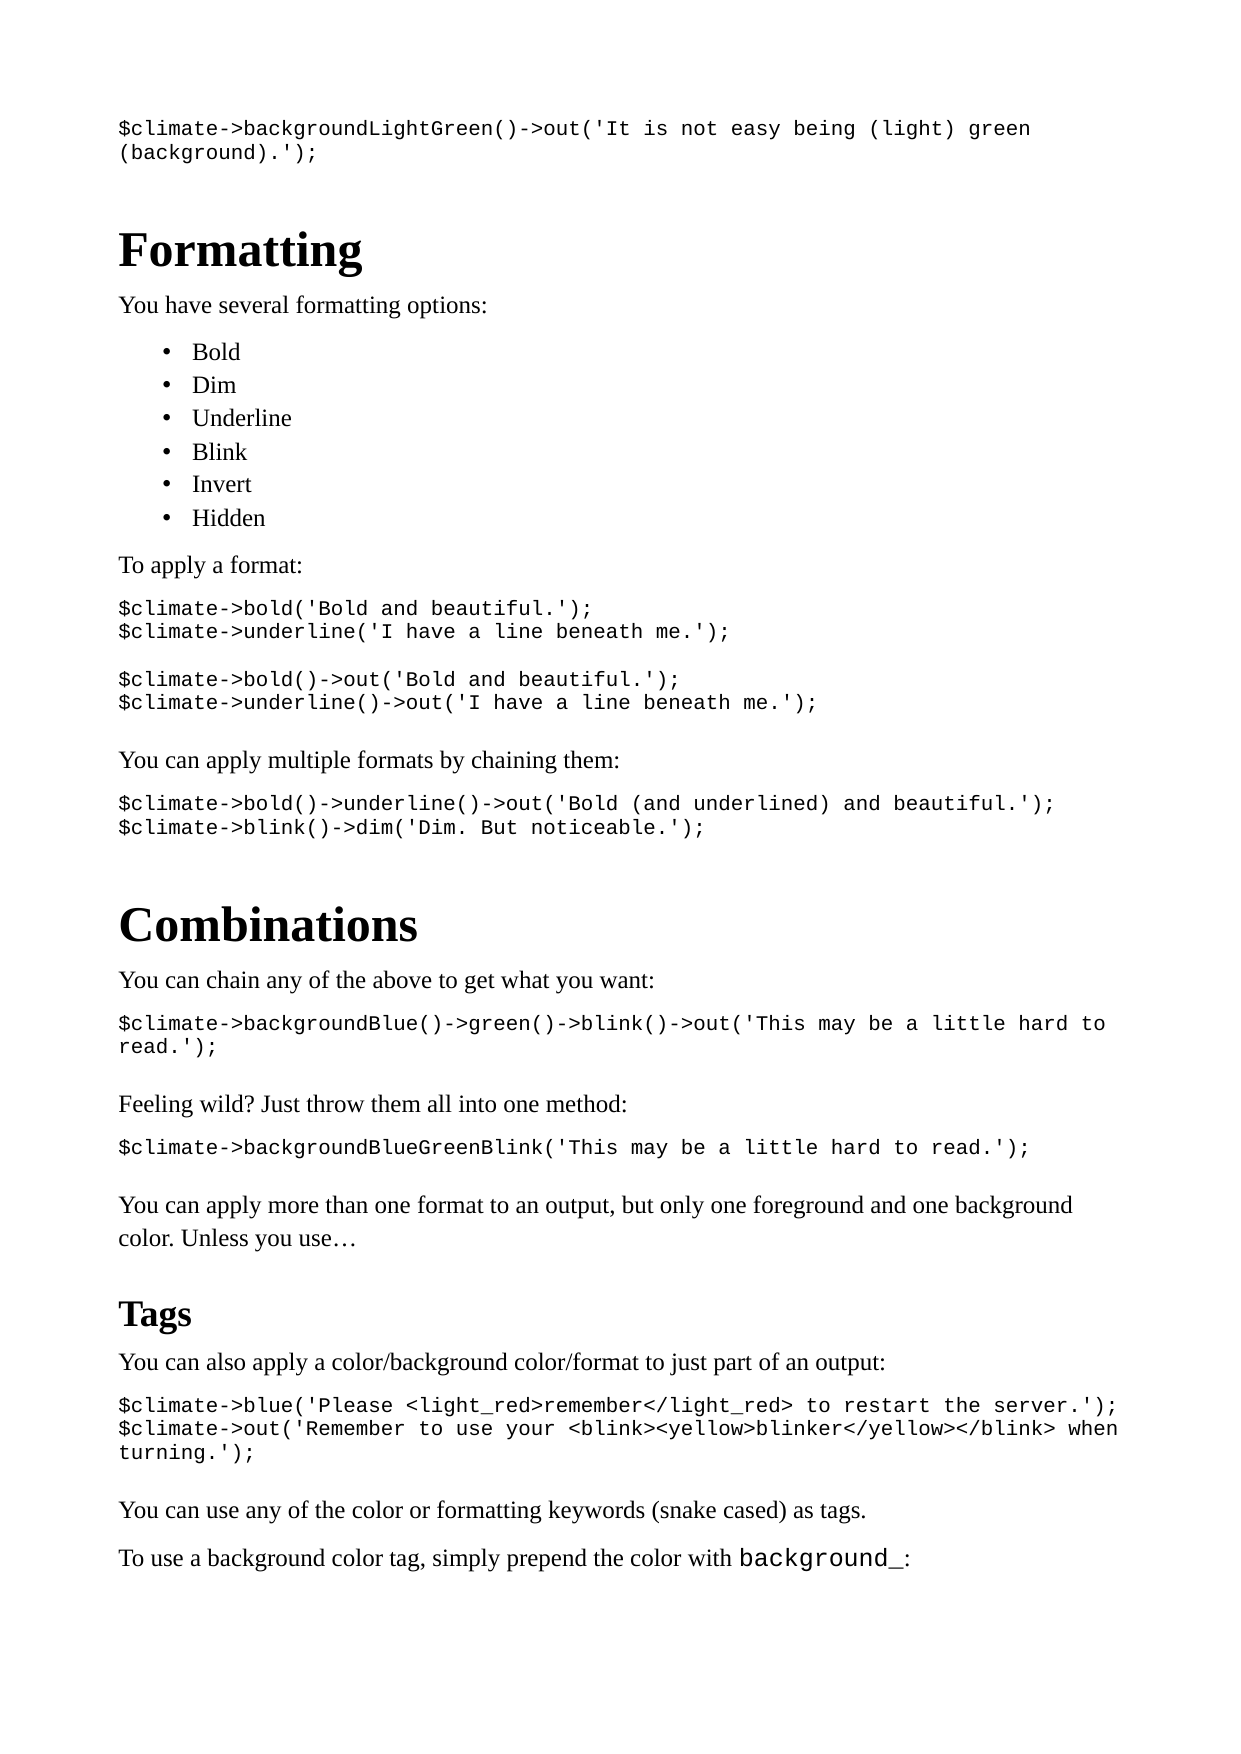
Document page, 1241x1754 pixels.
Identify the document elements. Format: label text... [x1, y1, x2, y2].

text $climate->bold()->out('Bold and beautiful.'); [118, 669, 1122, 692]
text To use a background color tag, simply prepend the color with background_: [118, 1543, 1122, 1573]
subtitle Combinations [118, 895, 1122, 952]
subtitle Tags [118, 1291, 1122, 1334]
text $climate->underline('I have a line beneath me.'); [118, 621, 1122, 645]
text You have several formatting options: [118, 290, 1122, 319]
list Bold [162, 337, 1122, 366]
text Feeling wild? Just throw them all into one method: [118, 1089, 1122, 1118]
list Hidden [162, 503, 1122, 531]
text $climate->bold()->underline()->out('Bold (and underlined) and beautiful.'); [118, 793, 1122, 817]
text $climate->backgroundBlueGreenBlink('This may be a little hard to read.'); [118, 1137, 1122, 1161]
list Underline [162, 403, 1122, 432]
text You can chain any of the above to get what you want: [118, 965, 1122, 994]
subtitle Formatting [118, 220, 1122, 277]
text $climate->bold('Bold and beautiful.'); [118, 598, 1122, 621]
list Blink [162, 437, 1122, 465]
text $climate->blue('Please <light_red>remember</light_red> to restart the server.'); [118, 1395, 1122, 1418]
text $climate->backgroundBlue()->green()->blink()->out('This may be a little hard to read.'); [118, 1012, 1122, 1060]
list Dim [162, 371, 1122, 399]
text $climate->backgroundLightGreen()->out('It is not easy being (light) green (background).'); [118, 118, 1122, 165]
text You can use any of the color or formatting keywords (snake cased) as tags. [118, 1495, 1122, 1524]
text You can apply more than one format to an output, but only one foreground and one background color. Unless you use… [118, 1190, 1122, 1252]
list Invert [162, 469, 1122, 498]
text To apply a format: [118, 550, 1122, 579]
text You can also apply a color/background color/format to just part of an output: [118, 1347, 1122, 1376]
text $climate->blink()->dim('Dim. But noticeable.'); [118, 817, 1122, 840]
text $climate->out('Remember to use your <blink><yellow>blinker</yellow></blink> when turning.'); [118, 1418, 1122, 1466]
text $climate->underline()->out('I have a line beneath me.'); [118, 692, 1122, 716]
text You can apply multiple formats by chaining them: [118, 746, 1122, 774]
